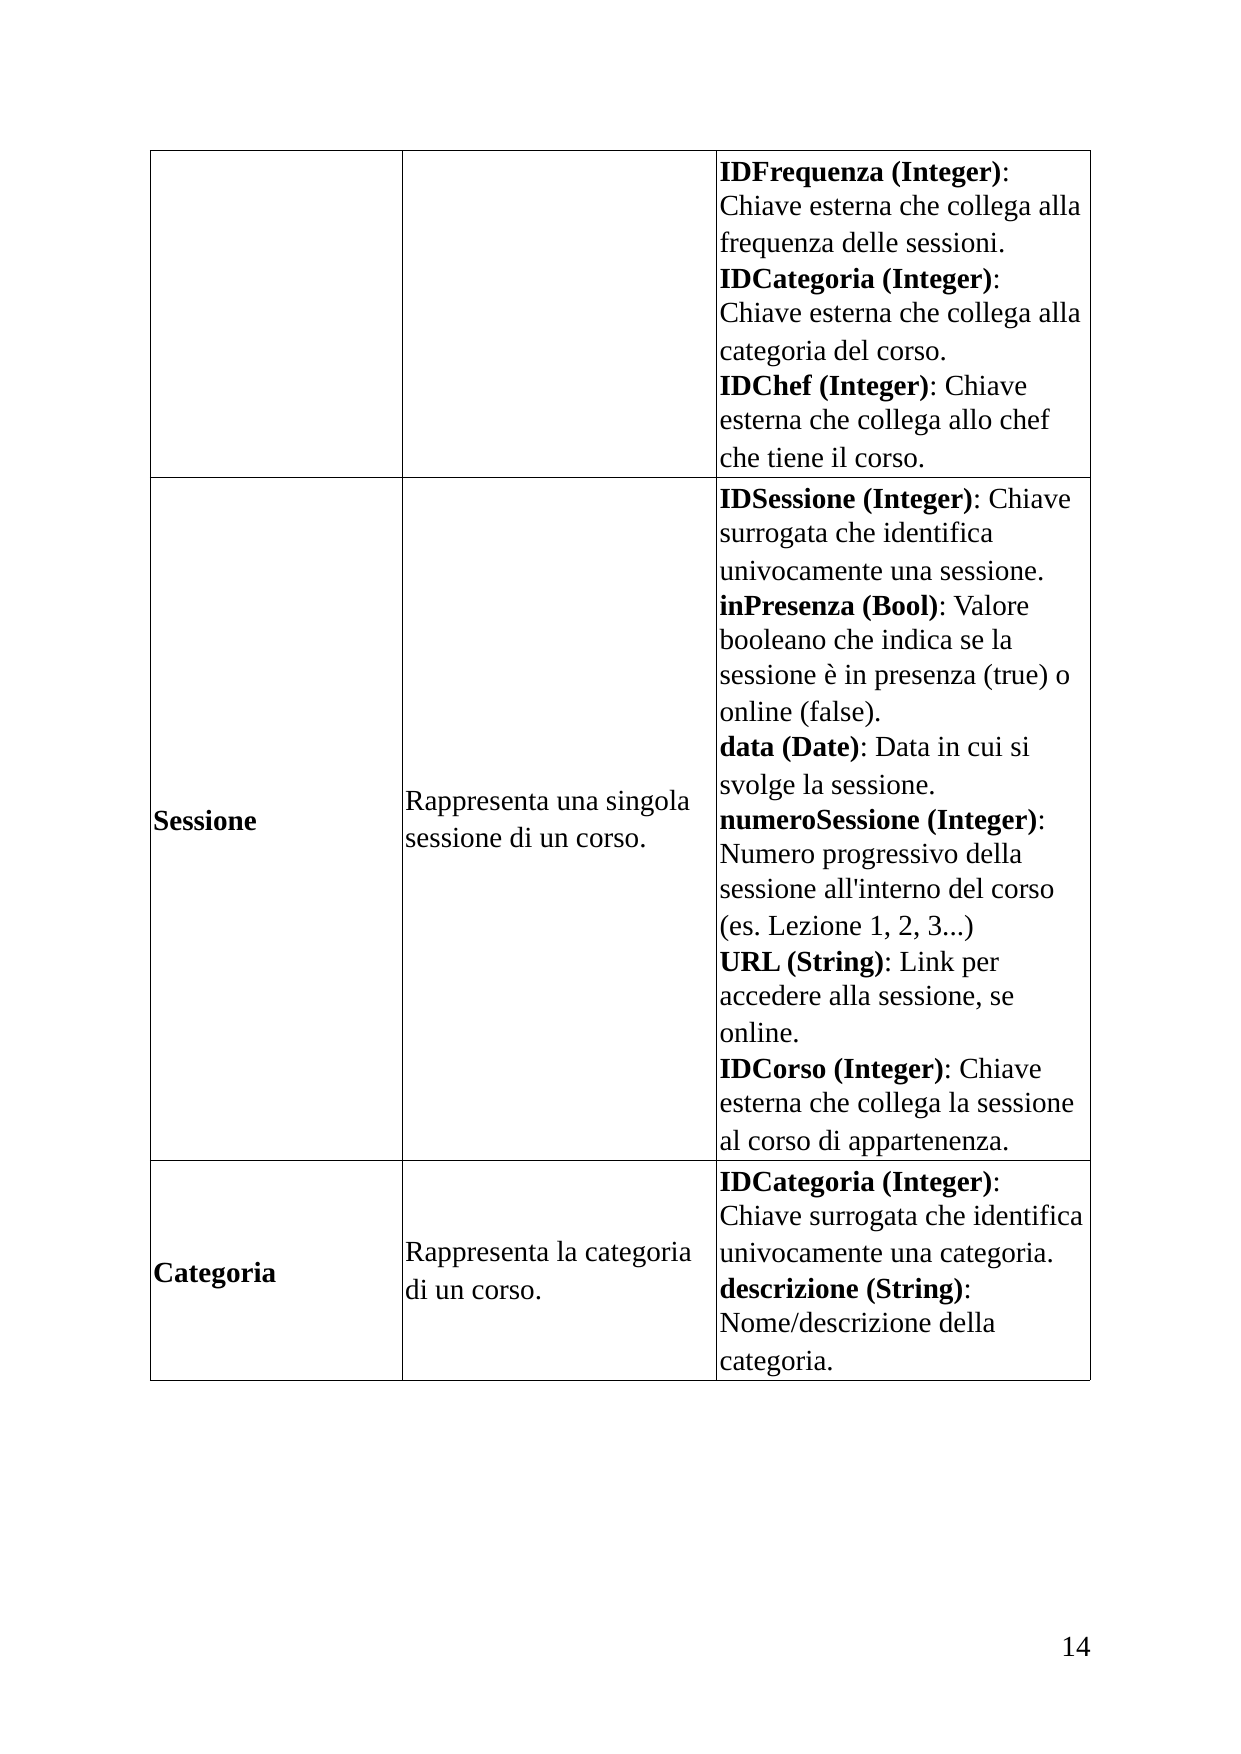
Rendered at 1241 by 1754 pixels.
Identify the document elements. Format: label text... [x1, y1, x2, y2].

table_cell IDCategoria (Integer): Chiave surrogata che identifica univocamente una categoria. descrizione (String): Nome/descrizione della categoria. [717, 1161, 1090, 1380]
table_cell IDFrequenza (Integer): Chiave esterna che collega alla frequenza delle sessioni. IDCategoria (Integer): Chiave esterna che collega alla categoria del corso. IDChef (Integer): Chiave esterna che collega allo chef che tiene il corso. [717, 151, 1090, 477]
table_cell Rappresenta la categoria di un corso. [403, 1161, 716, 1380]
table_cell IDSessione (Integer): Chiave surrogata che identifica univocamente una sessione. inPresenza (Bool): Valore booleano che indica se la sessione è in presenza (true) o online (false). data (Date): Data in cui si svolge la sessione. numeroSessione (Integer): Numero progressivo della sessione all'interno del corso (es. Lezione 1, 2, 3...) URL (String): Link per accedere alla sessione, se online. IDCorso (Integer): Chiave esterna che collega la sessione al corso di appartenenza. [717, 478, 1090, 1160]
table_cell Sessione [151, 478, 402, 1160]
table_cell [151, 151, 402, 477]
table_cell Categoria [151, 1161, 402, 1380]
table_cell [403, 151, 716, 477]
table_cell Rappresenta una singola sessione di un corso. [403, 478, 716, 1160]
